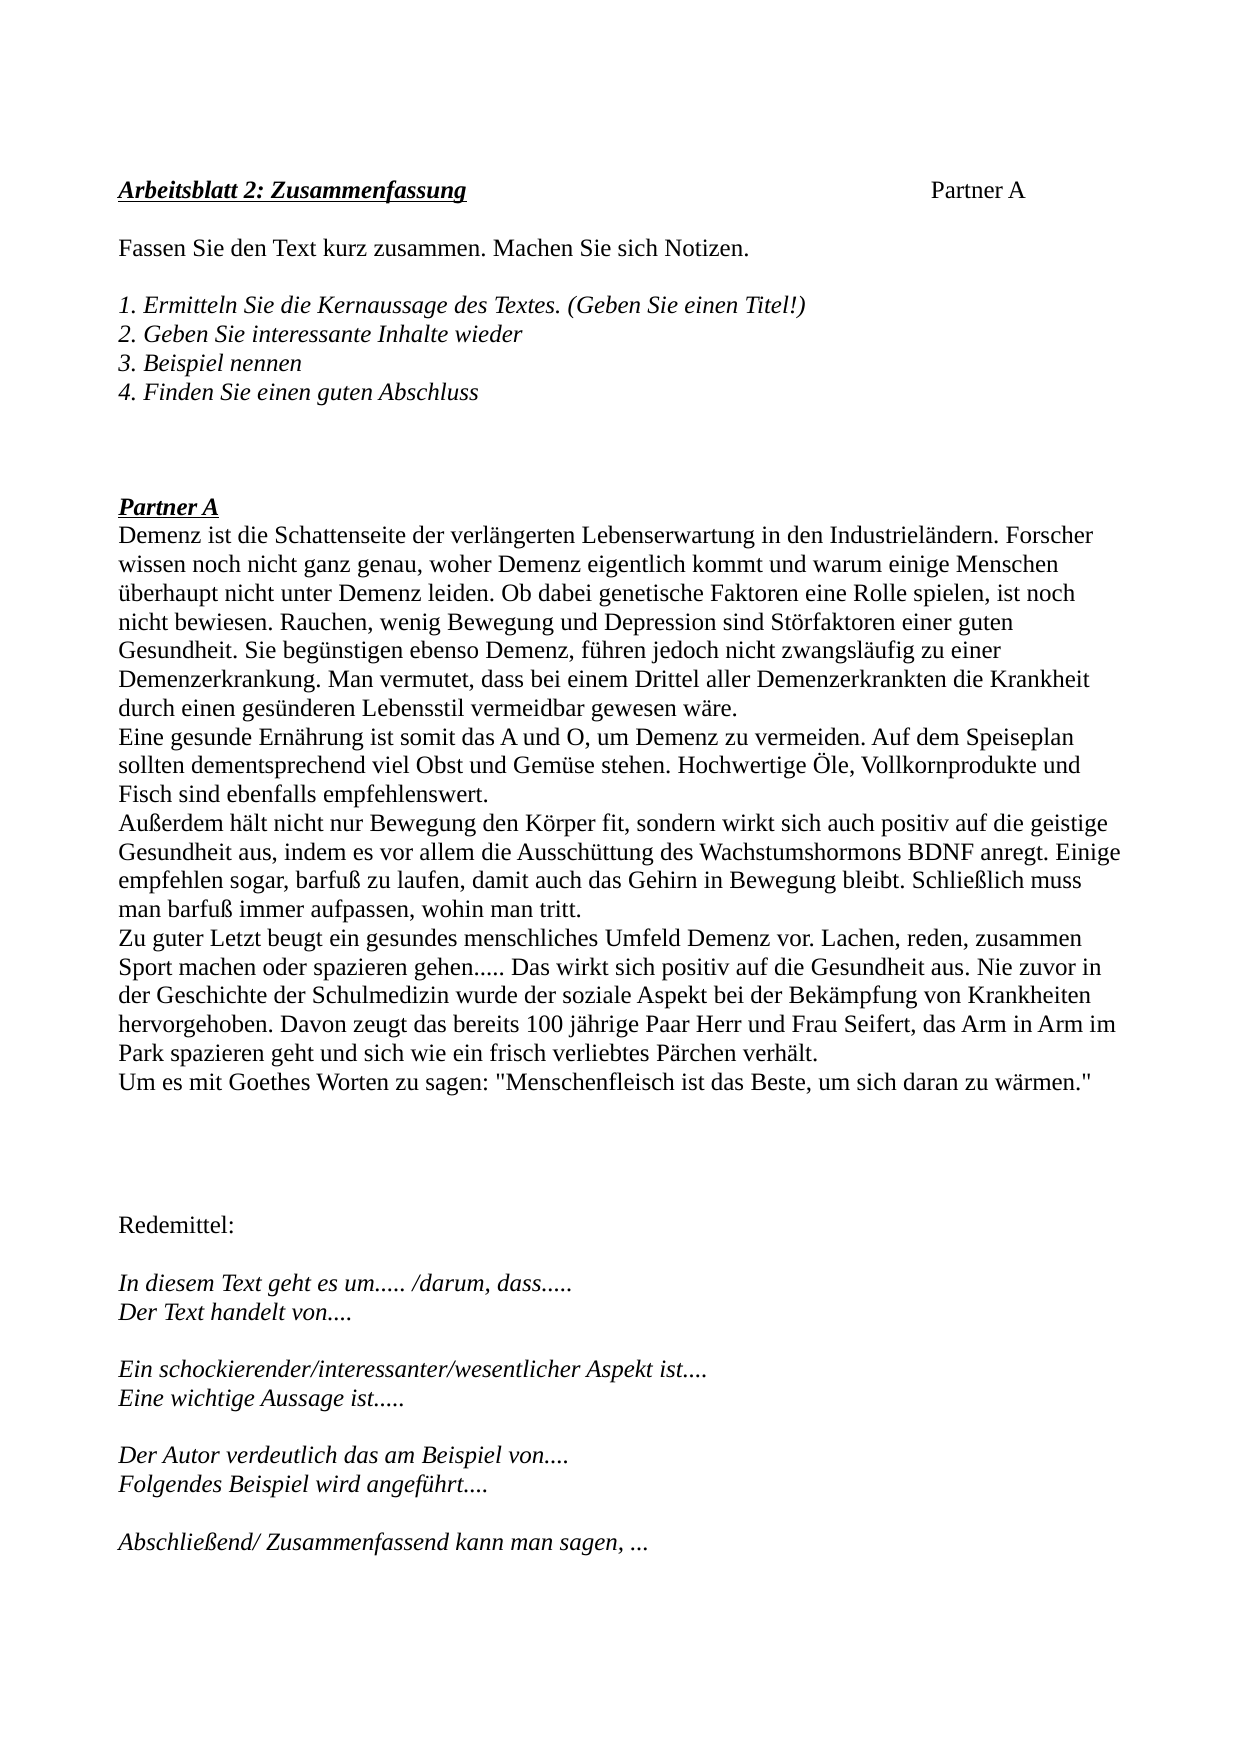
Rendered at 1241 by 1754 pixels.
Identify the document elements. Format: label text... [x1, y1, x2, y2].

text 4. Finden Sie einen guten Abschluss [118, 377, 1122, 406]
text Arbeitsblatt 2: Zusammenfassung Partner A [118, 176, 1122, 204]
text 2. Geben Sie interessante Inhalte wieder [118, 319, 1122, 348]
text Folgendes Beispiel wird angeführt.... [118, 1469, 1122, 1498]
text In diesem Text geht es um..... /darum, dass..... [118, 1268, 1122, 1297]
text 3. Beispiel nennen [118, 348, 1122, 377]
text Außerdem hält nicht nur Bewegung den Körper fit, sondern wirkt sich auch positiv auf die geistige Gesundheit aus, indem es vor allem die Ausschüttung des Wachstumshormons BDNF anregt. Einige empfehlen sogar, barfuß zu laufen, damit auch das Gehirn in Bewegung bleibt. Schließlich muss man barfuß immer aufpassen, wohin man tritt. [118, 808, 1122, 923]
text Der Text handelt von.... [118, 1297, 1122, 1326]
text Zu guter Letzt beugt ein gesundes menschliches Umfeld Demenz vor. Lachen, reden, zusammen Sport machen oder spazieren gehen..... Das wirkt sich positiv auf die Gesundheit aus. Nie zuvor in der Geschichte der Schulmedizin wurde der soziale Aspekt bei der Bekämpfung von Krankheiten hervorgehoben. Davon zeugt das bereits 100 jährige Paar Herr und Frau Seifert, das Arm in Arm im Park spazieren geht und sich wie ein frisch verliebtes Pärchen verhält. [118, 923, 1122, 1067]
text Eine gesunde Ernährung ist somit das A und O, um Demenz zu vermeiden. Auf dem Speiseplan sollten dementsprechend viel Obst und Gemüse stehen. Hochwertige Öle, Vollkornprodukte und Fisch sind ebenfalls empfehlenswert. [118, 722, 1122, 808]
text 1. Ermitteln Sie die Kernaussage des Textes. (Geben Sie einen Titel!) [118, 291, 1122, 319]
text Eine wichtige Aussage ist..... [118, 1383, 1122, 1412]
text Fassen Sie den Text kurz zusammen. Machen Sie sich Notizen. [118, 233, 1122, 262]
text Ein schockierender/interessanter/wesentlicher Aspekt ist.... [118, 1354, 1122, 1383]
text Redemittel: [118, 1211, 1122, 1239]
text Demenz ist die Schattenseite der verlängerten Lebenserwartung in den Industrieländern. Forscher wissen noch nicht ganz genau, woher Demenz eigentlich kommt und warum einige Menschen überhaupt nicht unter Demenz leiden. Ob dabei genetische Faktoren eine Rolle spielen, ist noch nicht bewiesen. Rauchen, wenig Bewegung und Depression sind Störfaktoren einer guten Gesundheit. Sie begünstigen ebenso Demenz, führen jedoch nicht zwangsläufig zu einer Demenzerkrankung. Man vermutet, dass bei einem Drittel aller Demenzerkrankten die Krankheit durch einen gesünderen Lebensstil vermeidbar gewesen wäre. [118, 521, 1122, 722]
text Der Autor verdeutlich das am Beispiel von.... [118, 1441, 1122, 1469]
text Abschließend/ Zusammenfassend kann man sagen, ... [118, 1527, 1122, 1556]
text Partner A [118, 492, 1122, 521]
text Um es mit Goethes Worten zu sagen: "Menschenfleisch ist das Beste, um sich daran zu wärmen." [118, 1067, 1122, 1096]
